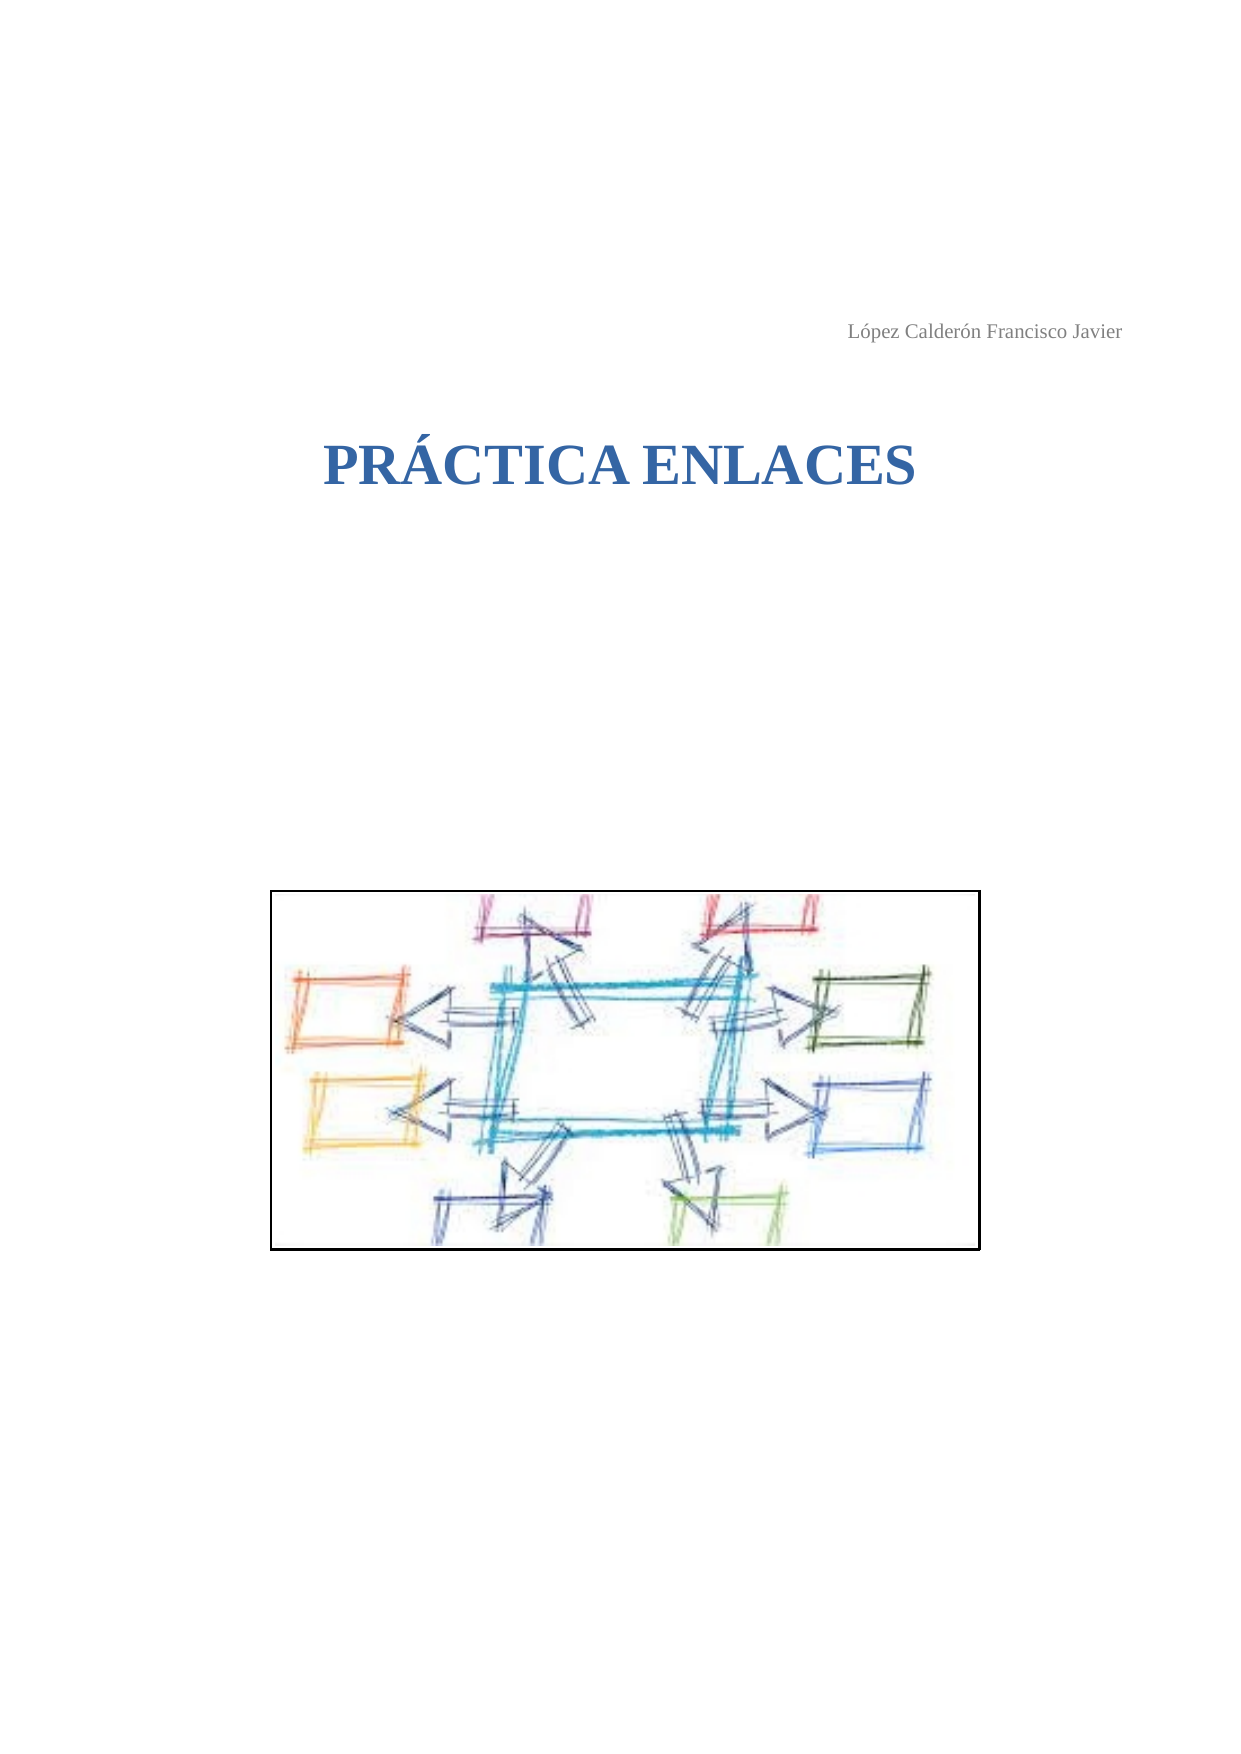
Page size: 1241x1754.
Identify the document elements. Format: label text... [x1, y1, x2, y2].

text PRÁCTICA ENLACES [118, 430, 1122, 497]
text López Calderón Francisco Javier [118, 319, 1122, 343]
picture [275, 894, 976, 1246]
